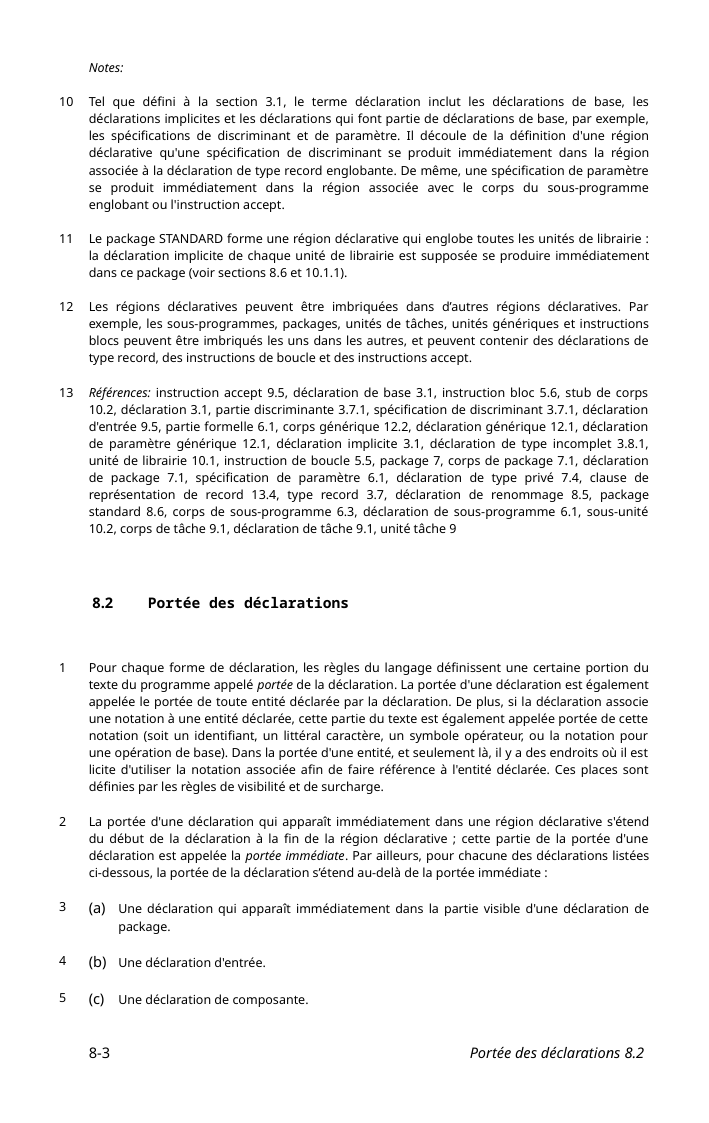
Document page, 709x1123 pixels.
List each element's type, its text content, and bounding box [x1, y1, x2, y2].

list Une déclaration qui apparaît immédiatement dans la partie visible d'une déclaration de package. [88, 898, 649, 935]
list Une déclaration d'entrée. [88, 952, 649, 972]
text Le package STANDARD forme une région déclarative qui englobe toutes les unités de librairie : la déclaration implicite de chaque unité de librairie est supposée se produire immédiatement dans ce package (voir sections 8.6 et 10.1.1). [88, 230, 649, 281]
list Une déclaration de composante. [88, 989, 649, 1009]
text Les régions déclaratives peuvent être imbriquées dans d’autres régions déclaratives. Par exemple, les sous-programmes, packages, unités de tâches, unités génériques et instructions blocs peuvent être imbriqués les uns dans les autres, et peuvent contenir des déclarations de type record, des instructions de boucle et des instructions accept. [88, 298, 649, 367]
text Références: instruction accept 9.5, déclaration de base 3.1, instruction bloc 5.6, stub de corps 10.2, déclaration 3.1, partie discriminante 3.7.1, spécification de discriminant 3.7.1, déclaration d'entrée 9.5, partie formelle 6.1, corps générique 12.2, déclaration générique 12.1, déclaration de paramètre générique 12.1, déclaration implicite 3.1, déclaration de type incomplet 3.8.1, unité de librairie 10.1, instruction de boucle 5.5, package 7, corps de package 7.1, déclaration de package 7.1, spécification de paramètre 6.1, déclaration de type privé 7.4, clause de représentation de record 13.4, type record 3.7, déclaration de renommage 8.5, package standard 8.6, corps de sous-programme 6.3, déclaration de sous-programme 6.1, sous-unité 10.2, corps de tâche 9.1, déclaration de tâche 9.1, unité tâche 9 [88, 384, 649, 537]
text Pour chaque forme de déclaration, les règles du langage définissent une certaine portion du texte du programme appelé portée de la déclaration. La portée d'une déclaration est également appelée le portée de toute entité déclarée par la déclaration. De plus, si la déclaration associe une notation à une entité déclarée, cette partie du texte est également appelée portée de cette notation (soit un identifiant, un littéral caractère, un symbole opérateur, ou la notation pour une opération de base). Dans la portée d'une entité, et seulement là, il y a des endroits où il est licite d'utiliser la notation associée afin de faire référence à l'entité déclarée. Ces places sont définies par les règles de visibilité et de surcharge. [88, 659, 649, 796]
text La portée d'une déclaration qui apparaît immédiatement dans une région déclarative s'étend du début de la déclaration à la fin de la région déclarative ; cette partie de la portée d'une déclaration est appelée la portée immédiate. Par ailleurs, pour chacune des déclarations listées ci-dessous, la portée de la déclaration s’étend au-delà de la portée immédiate : [88, 813, 649, 881]
text Tel que défini à la section 3.1, le terme déclaration inclut les déclarations de base, les déclarations implicites et les déclarations qui font partie de déclarations de base, par exemple, les spécifications de discriminant et de paramètre. Il découle de la définition d'une région déclarative qu'une spécification de discriminant se produit immédiatement dans la région associée à la déclaration de type record englobante. De même, une spécification de paramètre se produit immédiatement dans la région associée avec le corps du sous-programme englobant ou l'instruction accept. [88, 93, 649, 213]
subtitle Portée des déclarations [88, 592, 649, 612]
text Notes: [88, 59, 649, 76]
